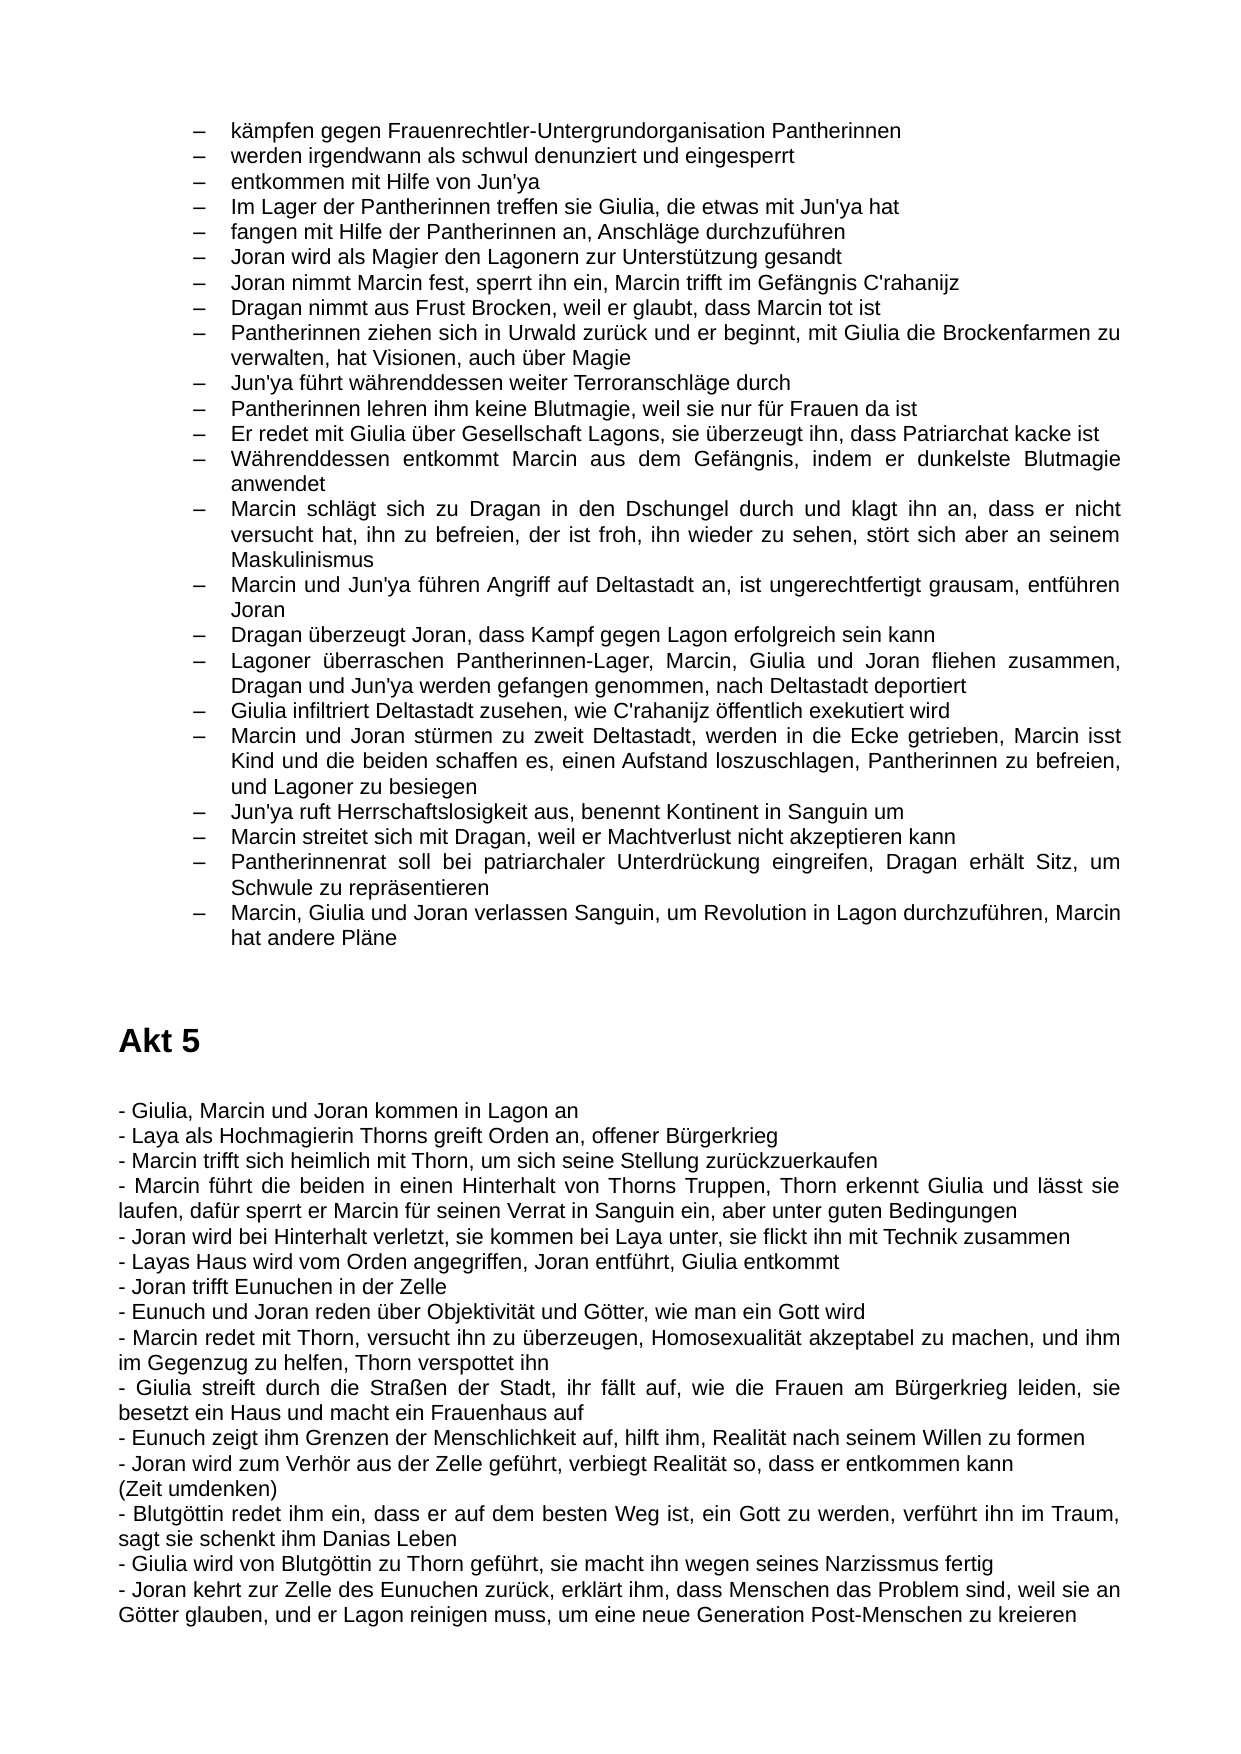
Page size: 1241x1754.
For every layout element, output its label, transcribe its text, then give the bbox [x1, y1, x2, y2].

text - Eunuch zeigt ihm Grenzen der Menschlichkeit auf, hilft ihm, Realität nach seinem Willen zu formen [118, 1425, 1122, 1451]
list werden irgendwann als schwul denunziert und eingesperrt [193, 143, 1122, 168]
text - Giulia wird von Blutgöttin zu Thorn geführt, sie macht ihn wegen seines Narzissmus fertig [118, 1551, 1122, 1577]
list Marcin streitet sich mit Dragan, weil er Machtverlust nicht akzeptieren kann [193, 824, 1122, 849]
text - Eunuch und Joran reden über Objektivität und Götter, wie man ein Gott wird [118, 1299, 1122, 1324]
list Pantherinnen ziehen sich in Urwald zurück und er beginnt, mit Giulia die Brockenfarmen zu verwalten, hat Visionen, auch über Magie [193, 320, 1122, 370]
list entkommen mit Hilfe von Jun'ya [193, 168, 1122, 194]
list kämpfen gegen Frauenrechtler-Untergrundorganisation Pantherinnen [193, 118, 1122, 143]
text - Joran kehrt zur Zelle des Eunuchen zurück, erklärt ihm, dass Menschen das Problem sind, weil sie an Götter glauben, und er Lagon reinigen muss, um eine neue Generation Post-Menschen zu kreieren [118, 1577, 1122, 1627]
list Marcin, Giulia und Joran verlassen Sanguin, um Revolution in Lagon durchzuführen, Marcin hat andere Pläne [193, 899, 1122, 950]
text - Marcin führt die beiden in einen Hinterhalt von Thorns Truppen, Thorn erkennt Giulia und lässt sie laufen, dafür sperrt er Marcin für seinen Verrat in Sanguin ein, aber unter guten Bedingungen [118, 1173, 1122, 1224]
subtitle Akt 5 [118, 1021, 1122, 1060]
list fangen mit Hilfe der Pantherinnen an, Anschläge durchzuführen [193, 219, 1122, 244]
list Joran nimmt Marcin fest, sperrt ihn ein, Marcin trifft im Gefängnis C'rahanijz [193, 269, 1122, 294]
text (Zeit umdenken) [118, 1476, 1122, 1501]
list Dragan nimmt aus Frust Brocken, weil er glaubt, dass Marcin tot ist [193, 294, 1122, 320]
text - Blutgöttin redet ihm ein, dass er auf dem besten Weg ist, ein Gott zu werden, verführt ihn im Traum, sagt sie schenkt ihm Danias Leben [118, 1501, 1122, 1551]
text - Marcin redet mit Thorn, versucht ihn zu überzeugen, Homosexualität akzeptabel zu machen, und ihm im Gegenzug zu helfen, Thorn verspottet ihn [118, 1324, 1122, 1375]
list Marcin schlägt sich zu Dragan in den Dschungel durch und klagt ihn an, dass er nicht versucht hat, ihn zu befreien, der ist froh, ihn wieder zu sehen, stört sich aber an seinem Maskulinismus [193, 496, 1122, 572]
list Giulia infiltriert Deltastadt zusehen, wie C'rahanijz öffentlich exekutiert wird [193, 698, 1122, 723]
text - Joran trifft Eunuchen in der Zelle [118, 1274, 1122, 1299]
text - Joran wird bei Hinterhalt verletzt, sie kommen bei Laya unter, sie flickt ihn mit Technik zusammen [118, 1224, 1122, 1249]
list Im Lager der Pantherinnen treffen sie Giulia, die etwas mit Jun'ya hat [193, 194, 1122, 219]
list Marcin und Jun'ya führen Angriff auf Deltastadt an, ist ungerechtfertigt grausam, entführen Joran [193, 572, 1122, 622]
list Joran wird als Magier den Lagonern zur Unterstützung gesandt [193, 244, 1122, 269]
list Jun'ya führt währenddessen weiter Terroranschläge durch [193, 370, 1122, 395]
list Dragan überzeugt Joran, dass Kampf gegen Lagon erfolgreich sein kann [193, 622, 1122, 647]
list Pantherinnenrat soll bei patriarchaler Unterdrückung eingreifen, Dragan erhält Sitz, um Schwule zu repräsentieren [193, 849, 1122, 899]
list Pantherinnen lehren ihm keine Blutmagie, weil sie nur für Frauen da ist [193, 395, 1122, 421]
list Er redet mit Giulia über Gesellschaft Lagons, sie überzeugt ihn, dass Patriarchat kacke ist [193, 421, 1122, 446]
list Marcin und Joran stürmen zu zweit Deltastadt, werden in die Ecke getrieben, Marcin isst Kind und die beiden schaffen es, einen Aufstand loszuschlagen, Pantherinnen zu befreien, und Lagoner zu besiegen [193, 723, 1122, 799]
text - Giulia, Marcin und Joran kommen in Lagon an [118, 1098, 1122, 1123]
text - Giulia streift durch die Straßen der Stadt, ihr fällt auf, wie die Frauen am Bürgerkrieg leiden, sie besetzt ein Haus und macht ein Frauenhaus auf [118, 1375, 1122, 1425]
text - Marcin trifft sich heimlich mit Thorn, um sich seine Stellung zurückzuerkaufen [118, 1148, 1122, 1173]
text - Layas Haus wird vom Orden angegriffen, Joran entführt, Giulia entkommt [118, 1249, 1122, 1274]
text - Laya als Hochmagierin Thorns greift Orden an, offener Bürgerkrieg [118, 1123, 1122, 1148]
list Jun'ya ruft Herrschaftslosigkeit aus, benennt Kontinent in Sanguin um [193, 799, 1122, 824]
text - Joran wird zum Verhör aus der Zelle geführt, verbiegt Realität so, dass er entkommen kann [118, 1451, 1122, 1476]
list Lagoner überraschen Pantherinnen-Lager, Marcin, Giulia und Joran fliehen zusammen, Dragan und Jun'ya werden gefangen genommen, nach Deltastadt deportiert [193, 647, 1122, 698]
list Währenddessen entkommt Marcin aus dem Gefängnis, indem er dunkelste Blutmagie anwendet [193, 446, 1122, 496]
